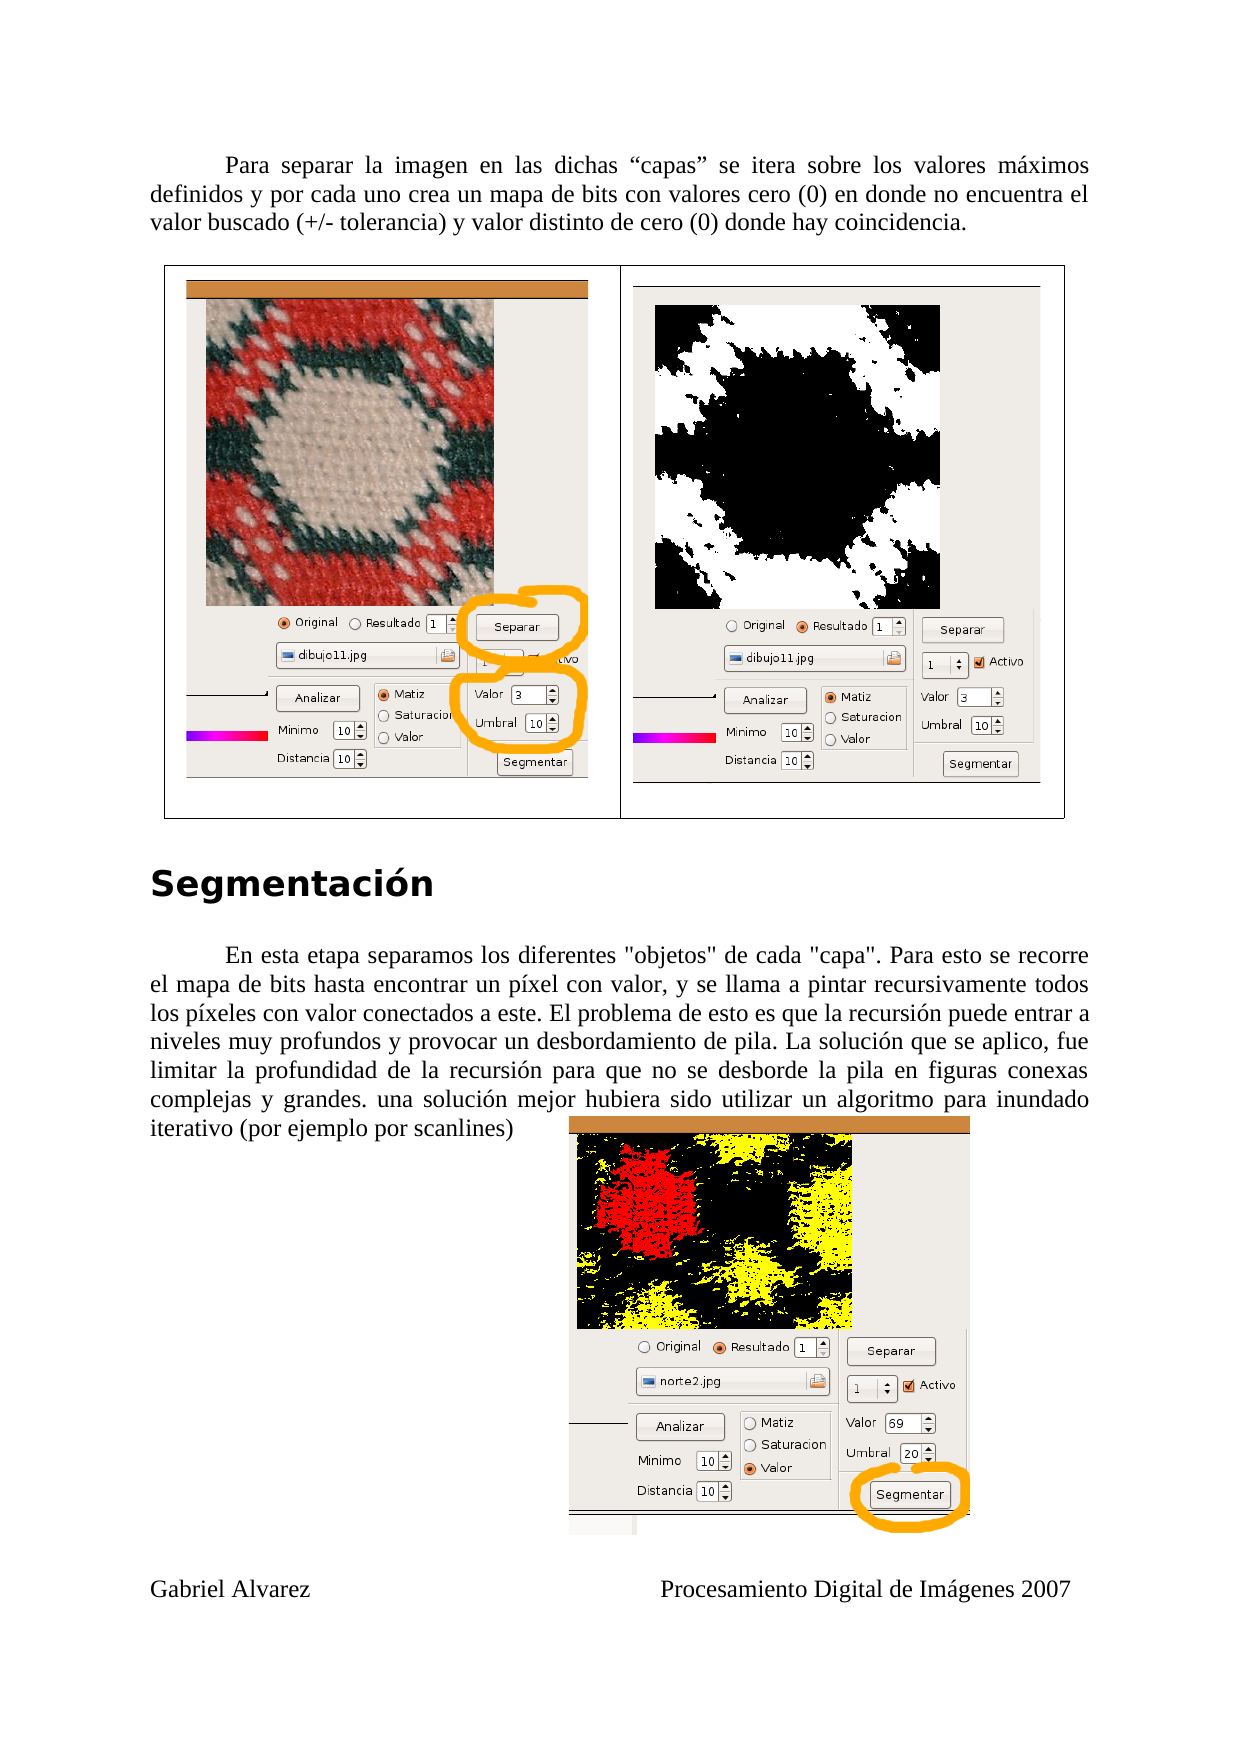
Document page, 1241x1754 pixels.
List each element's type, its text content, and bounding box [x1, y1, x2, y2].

text Para separar la imagen en las dichas “capas” se itera sobre los valores máximos definidos y por cada uno crea un mapa de bits con valores cero (0) en donde no encuentra el valor buscado (+/- tolerancia) y valor distinto de cero (0) donde hay coincidencia. [150, 150, 1090, 236]
table_header [621, 266, 1064, 783]
picture [568, 1116, 970, 1535]
table_header [621, 784, 1064, 818]
table_header [165, 778, 620, 818]
picture [633, 286, 1041, 784]
picture [186, 280, 589, 778]
subtitle Segmentación [150, 864, 1090, 905]
text En esta etapa separamos los diferentes "objetos" de cada "capa". Para esto se recorre el mapa de bits hasta encontrar un píxel con valor, y se llama a pintar recursivamente todos los píxeles con valor conectados a este. El problema de esto es que la recursión puede entrar a niveles muy profundos y provocar un desbordamiento de pila. La solución que se aplico, fue limitar la profundidad de la recursión para que no se desborde la pila en figuras conexas complejas y grandes. una solución mejor hubiera sido utilizar un algoritmo para inundado iterativo (por ejemplo por scanlines) [150, 940, 1090, 1141]
table_header [165, 266, 620, 777]
